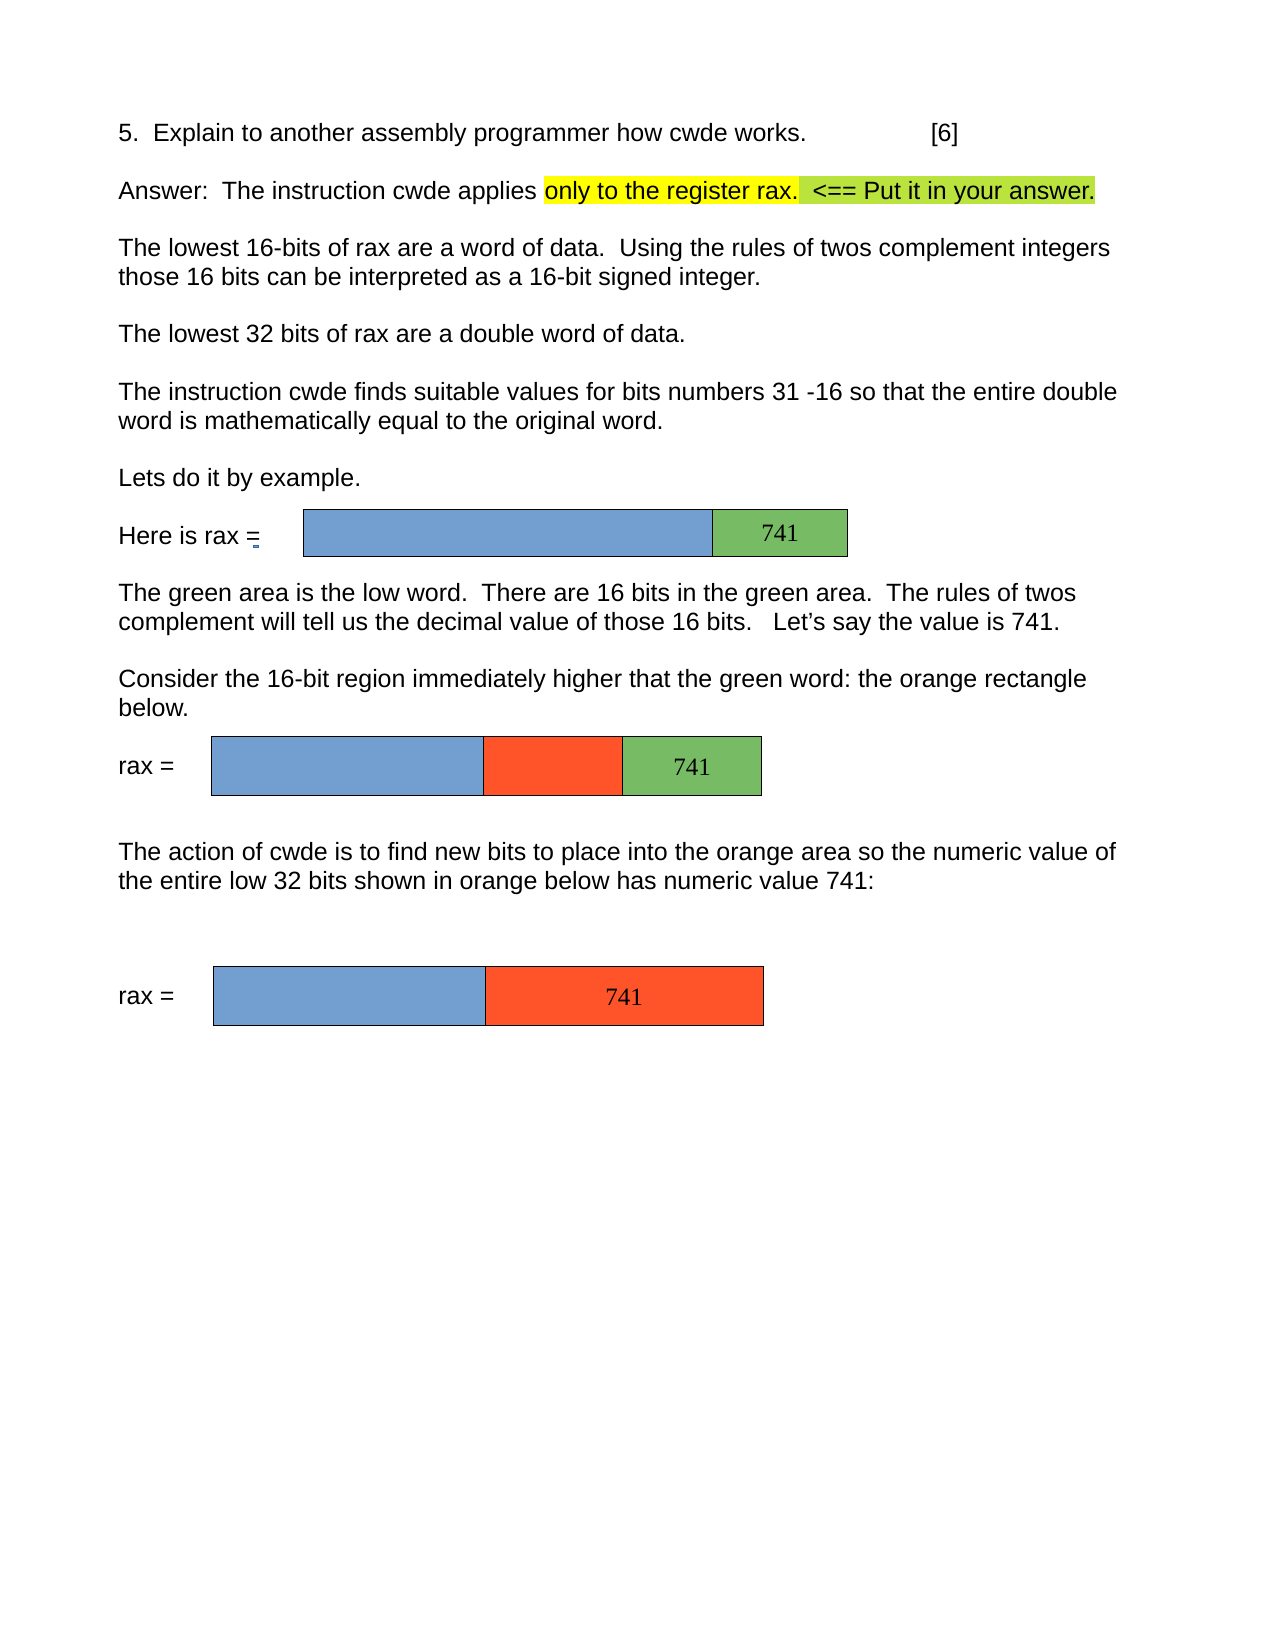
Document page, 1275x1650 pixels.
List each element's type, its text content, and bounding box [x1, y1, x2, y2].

text rax = [118, 981, 213, 1009]
text The lowest 32 bits of rax are a double word of data. [118, 319, 1157, 348]
text Lets do it by example. [118, 463, 1157, 492]
text [762, 751, 1157, 779]
text The lowest 16-bits of rax are a word of data. Using the rules of twos complement integers those 16 bits can be interpreted as a 16-bit signed integer. [118, 233, 1157, 291]
text The action of cwde is to find new bits to place into the orange area so the numeric value of the entire low 32 bits shown in orange below has numeric value 741: [118, 837, 1157, 894]
text The instruction cwde finds suitable values for bits numbers 31 -16 so that the entire double word is mathematically equal to the original word. [118, 377, 1157, 434]
text The green area is the low word. There are 16 bits in the green area. The rules of twos complement will tell us the decimal value of those 16 bits. Let’s say the value is 741. [118, 578, 1157, 636]
text 5. Explain to another assembly programmer how cwde works. [6] [118, 118, 1157, 147]
text Here is rax = [118, 521, 303, 549]
text [764, 981, 1157, 1009]
text rax = [118, 751, 211, 779]
text [848, 521, 1157, 549]
text Consider the 16-bit region immediately higher that the green word: the orange rectangle below. [118, 664, 1157, 722]
text Answer: The instruction cwde applies only to the register rax. <== Put it in your answer. [118, 176, 1157, 204]
